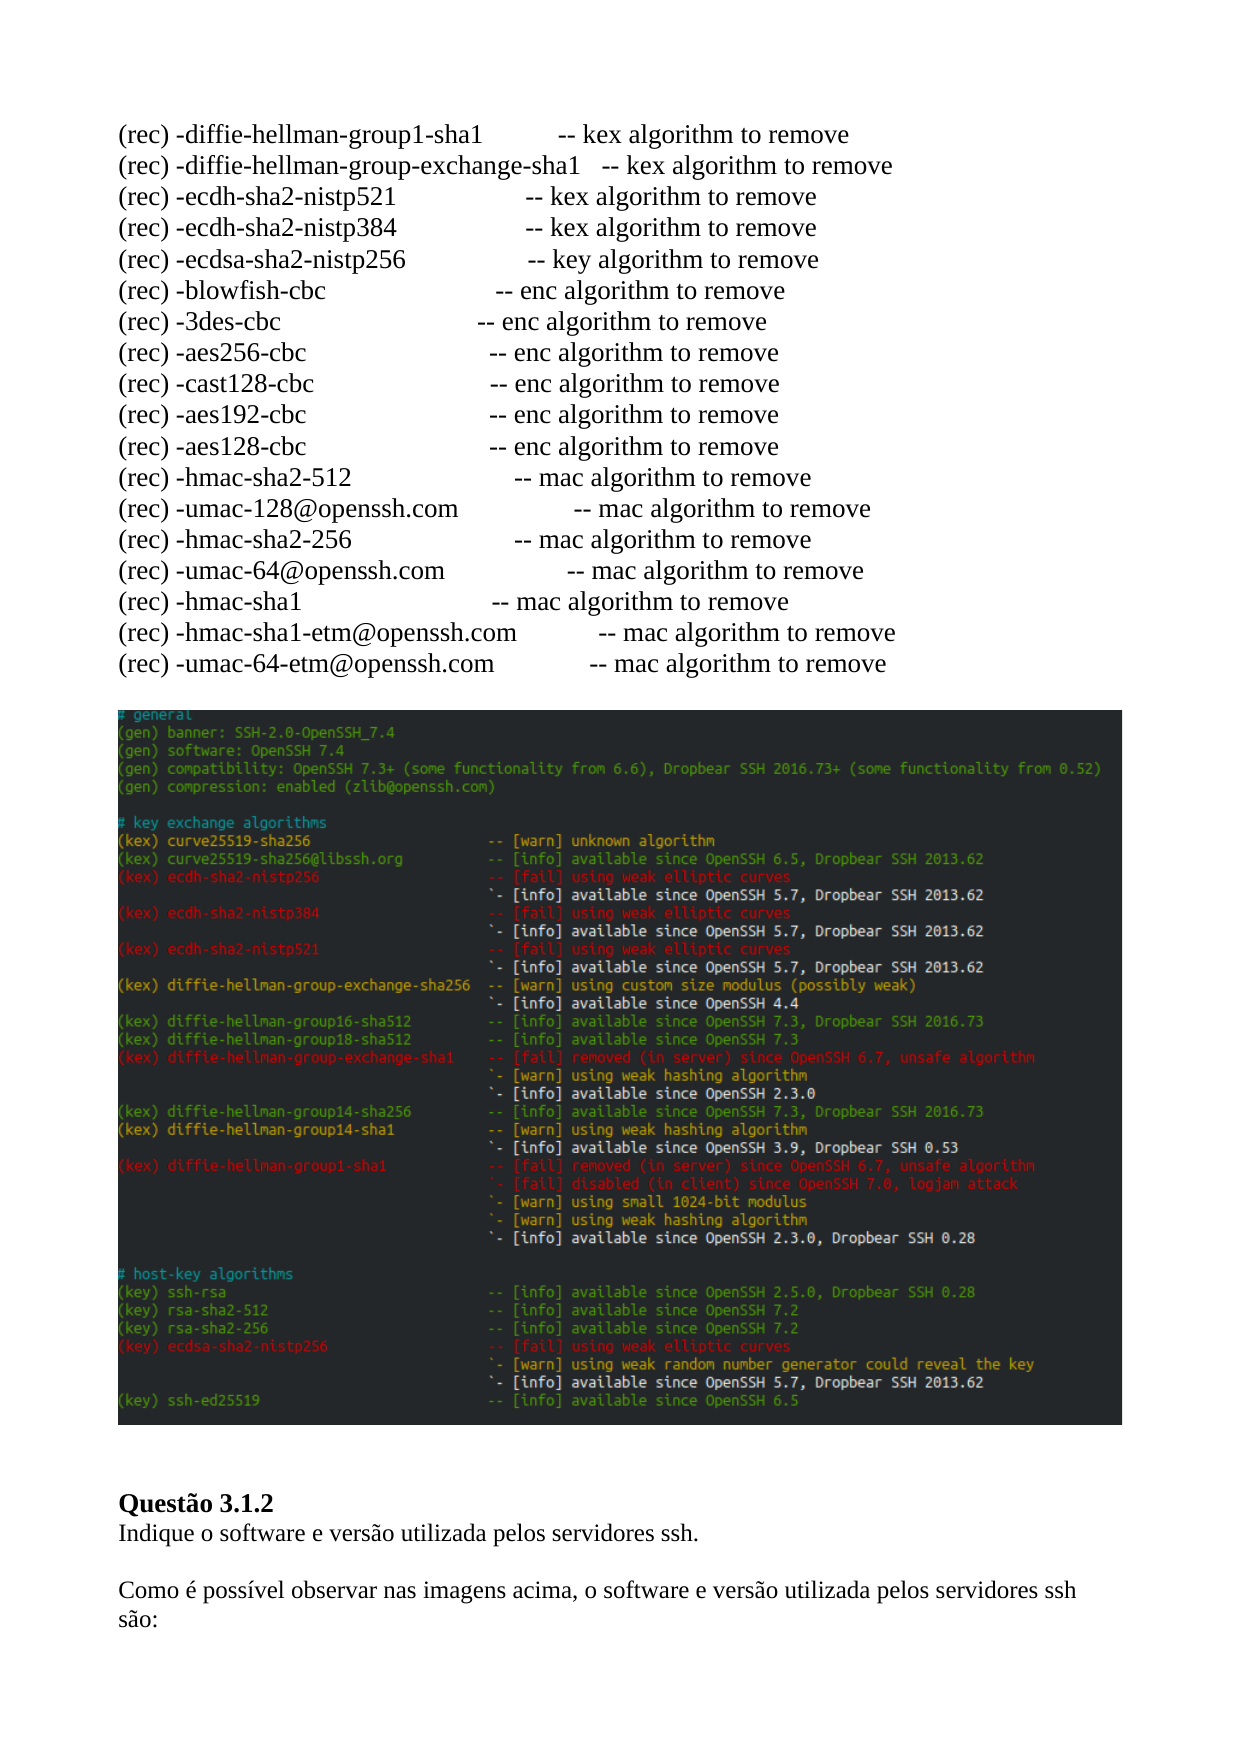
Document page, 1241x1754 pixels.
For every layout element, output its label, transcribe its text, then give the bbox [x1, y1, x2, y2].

text Questão 3.1.2 [118, 1487, 1122, 1518]
text (rec) -aes128-cbc -- enc algorithm to remove [118, 429, 1122, 461]
text (rec) -diffie-hellman-group1-sha1 -- kex algorithm to remove [118, 118, 1122, 149]
text (rec) -blowfish-cbc -- enc algorithm to remove [118, 274, 1122, 305]
text (rec) -hmac-sha1 -- mac algorithm to remove [118, 585, 1122, 616]
text (rec) -hmac-sha2-512 -- mac algorithm to remove [118, 461, 1122, 492]
text Como é possível observar nas imagens acima, o software e versão utilizada pelos servidores ssh são: [118, 1575, 1122, 1633]
text (rec) -3des-cbc -- enc algorithm to remove [118, 305, 1122, 336]
text (rec) -umac-64@openssh.com -- mac algorithm to remove [118, 554, 1122, 585]
text (rec) -umac-128@openssh.com -- mac algorithm to remove [118, 492, 1122, 523]
text (rec) -umac-64-etm@openssh.com -- mac algorithm to remove [118, 648, 1122, 679]
text (rec) -diffie-hellman-group-exchange-sha1 -- kex algorithm to remove [118, 149, 1122, 180]
picture [118, 710, 1123, 1425]
text Indique o software e versão utilizada pelos servidores ssh. [118, 1518, 1122, 1547]
text (rec) -ecdh-sha2-nistp384 -- kex algorithm to remove [118, 212, 1122, 243]
text (rec) -cast128-cbc -- enc algorithm to remove [118, 367, 1122, 398]
text (rec) -hmac-sha2-256 -- mac algorithm to remove [118, 523, 1122, 554]
text (rec) -ecdsa-sha2-nistp256 -- key algorithm to remove [118, 243, 1122, 274]
text (rec) -hmac-sha1-etm@openssh.com -- mac algorithm to remove [118, 616, 1122, 648]
text (rec) -aes256-cbc -- enc algorithm to remove [118, 336, 1122, 367]
text (rec) -aes192-cbc -- enc algorithm to remove [118, 398, 1122, 429]
text (rec) -ecdh-sha2-nistp521 -- kex algorithm to remove [118, 180, 1122, 212]
